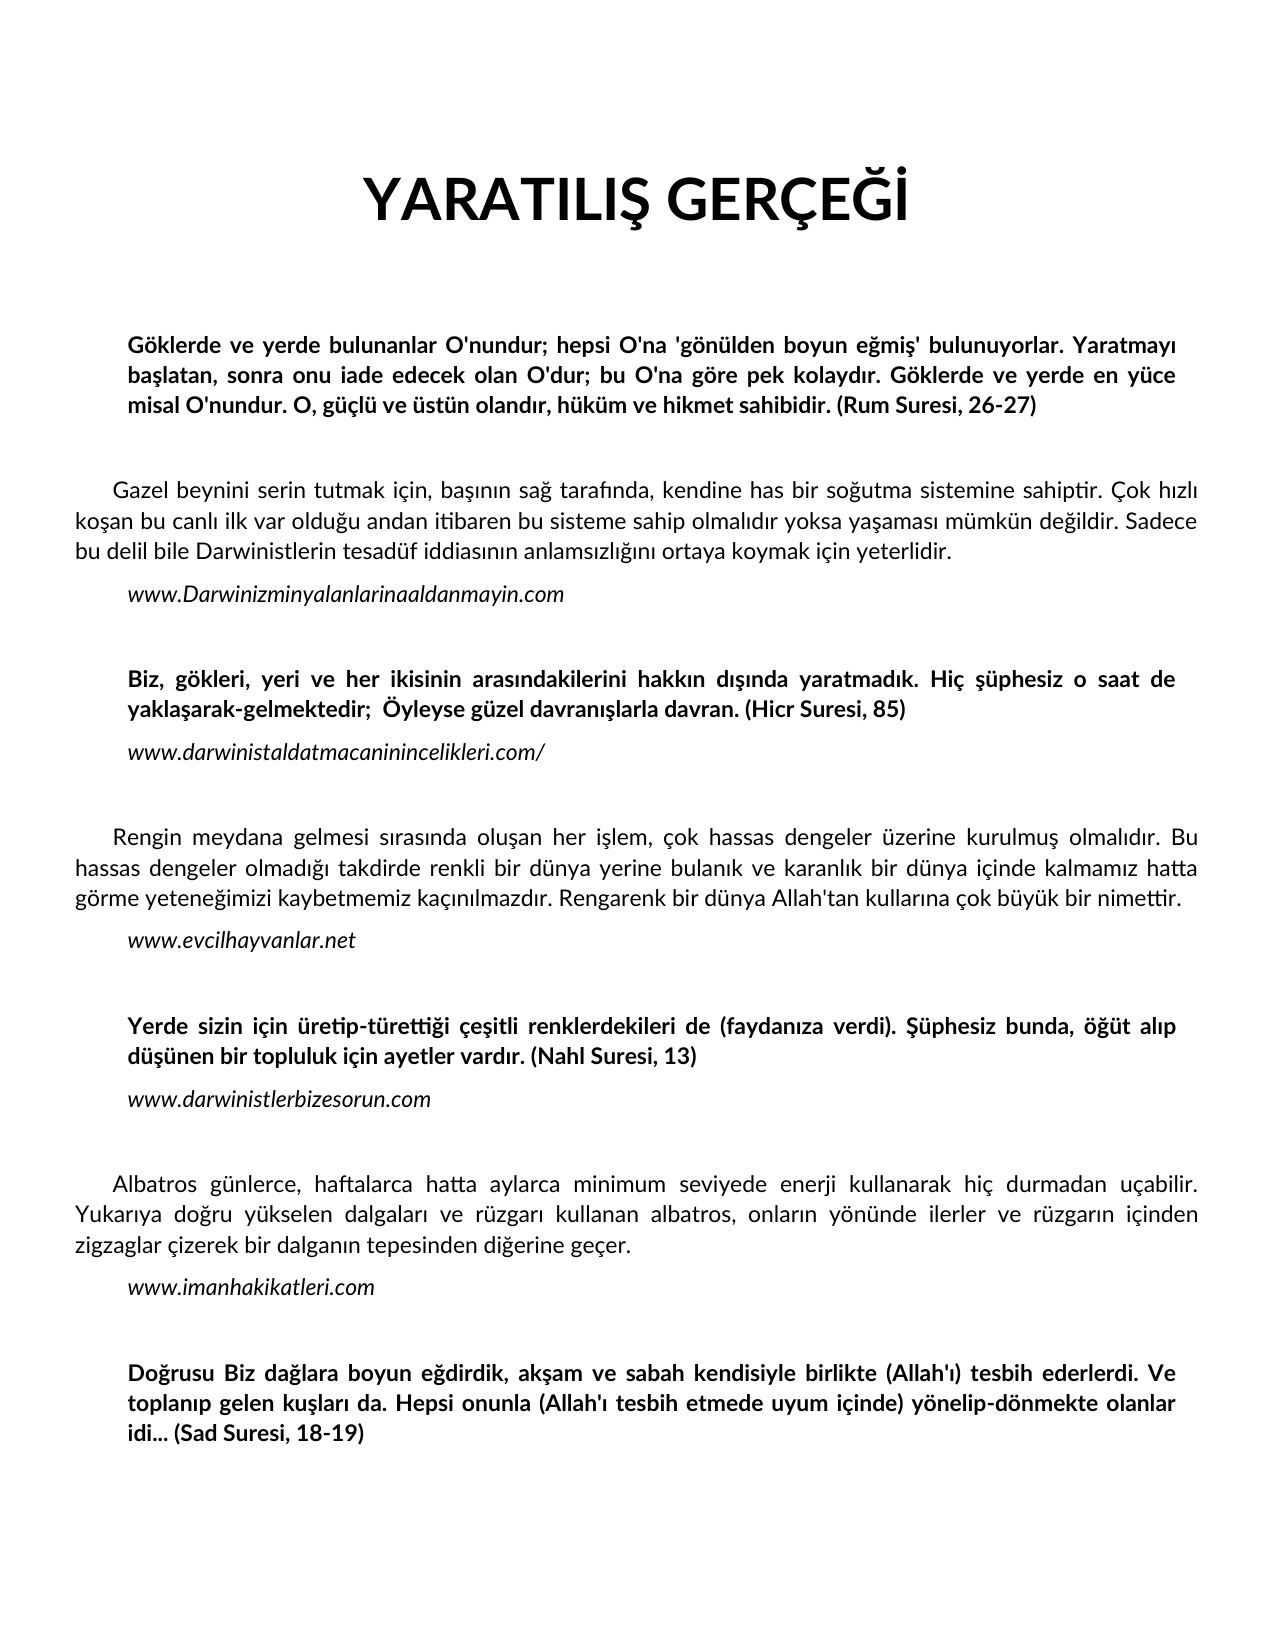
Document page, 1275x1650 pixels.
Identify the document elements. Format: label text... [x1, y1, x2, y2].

text Rengin meydana gelmesi sırasında oluşan her işlem, çok hassas dengeler üzerine kurulmuş olmalıdır. Bu hassas dengeler olmadığı takdirde renkli bir dünya yerine bulanık ve karanlık bir dünya içinde kalmamız hatta görme yeteneğimizi kaybetmemiz kaçınılmazdır. Rengarenk bir dünya Allah'tan kullarına çok büyük bir nimettir. [75, 823, 1200, 911]
text Biz, gökleri, yeri ve her ikisinin arasındakilerini hakkın dışında yaratmadık. Hiç şüphesiz o saat de yaklaşarak-gelmektedir; Öyleyse güzel davranışlarla davran. (Hicr Suresi, 85) [127, 665, 1177, 722]
text www.Darwinizminyalanlarinaaldanmayin.com [127, 579, 1177, 607]
text Albatros günlerce, haftalarca hatta aylarca minimum seviyede enerji kullanarak hiç durmadan uçabilir. Yukarıya doğru yükselen dalgaları ve rüzgarı kullanan albatros, onların yönünde ilerler ve rüzgarın içinden zigzaglar çizerek bir dalganın tepesinden diğerine geçer. [75, 1170, 1200, 1258]
text www.darwinistaldatmacaninincelikleri.com/ [127, 738, 1177, 765]
subtitle YARATILIŞ GERÇEĞİ [75, 162, 1200, 232]
text Göklerde ve yerde bulunanlar O'nundur; hepsi O'na 'gönülden boyun eğmiş' bulunuyorlar. Yaratmayı başlatan, sonra onu iade edecek olan O'dur; bu O'na göre pek kolaydır. Göklerde ve yerde en yüce misal O'nundur. O, güçlü ve üstün olandır, hüküm ve hikmet sahibidir. (Rum Suresi, 26-27) [127, 330, 1177, 418]
text www.darwinistlerbizesorun.com [127, 1084, 1177, 1112]
text Doğrusu Biz dağlara boyun eğdirdik, akşam ve sabah kendisiyle birlikte (Allah'ı) tesbih ederlerdi. Ve toplanıp gelen kuşları da. Hepsi onunla (Allah'ı tesbih etmede uyum içinde) yönelip-dönmekte olanlar idi... (Sad Suresi, 18-19) [127, 1358, 1177, 1446]
text Gazel beynini serin tutmak için, başının sağ tarafında, kendine has bir soğutma sistemine sahiptir. Çok hızlı koşan bu canlı ilk var olduğu andan itibaren bu sisteme sahip olmalıdır yoksa yaşaması mümkün değildir. Sadece bu delil bile Darwinistlerin tesadüf iddiasının anlamsızlığını ortaya koymak için yeterlidir. [75, 476, 1200, 564]
text www.evcilhayvanlar.net [127, 926, 1177, 954]
text www.imanhakikatleri.com [127, 1273, 1177, 1301]
text Yerde sizin için üretip-türettiği çeşitli renklerdekileri de (faydanıza verdi). Şüphesiz bunda, öğüt alıp düşünen bir topluluk için ayetler vardır. (Nahl Suresi, 13) [127, 1012, 1177, 1069]
